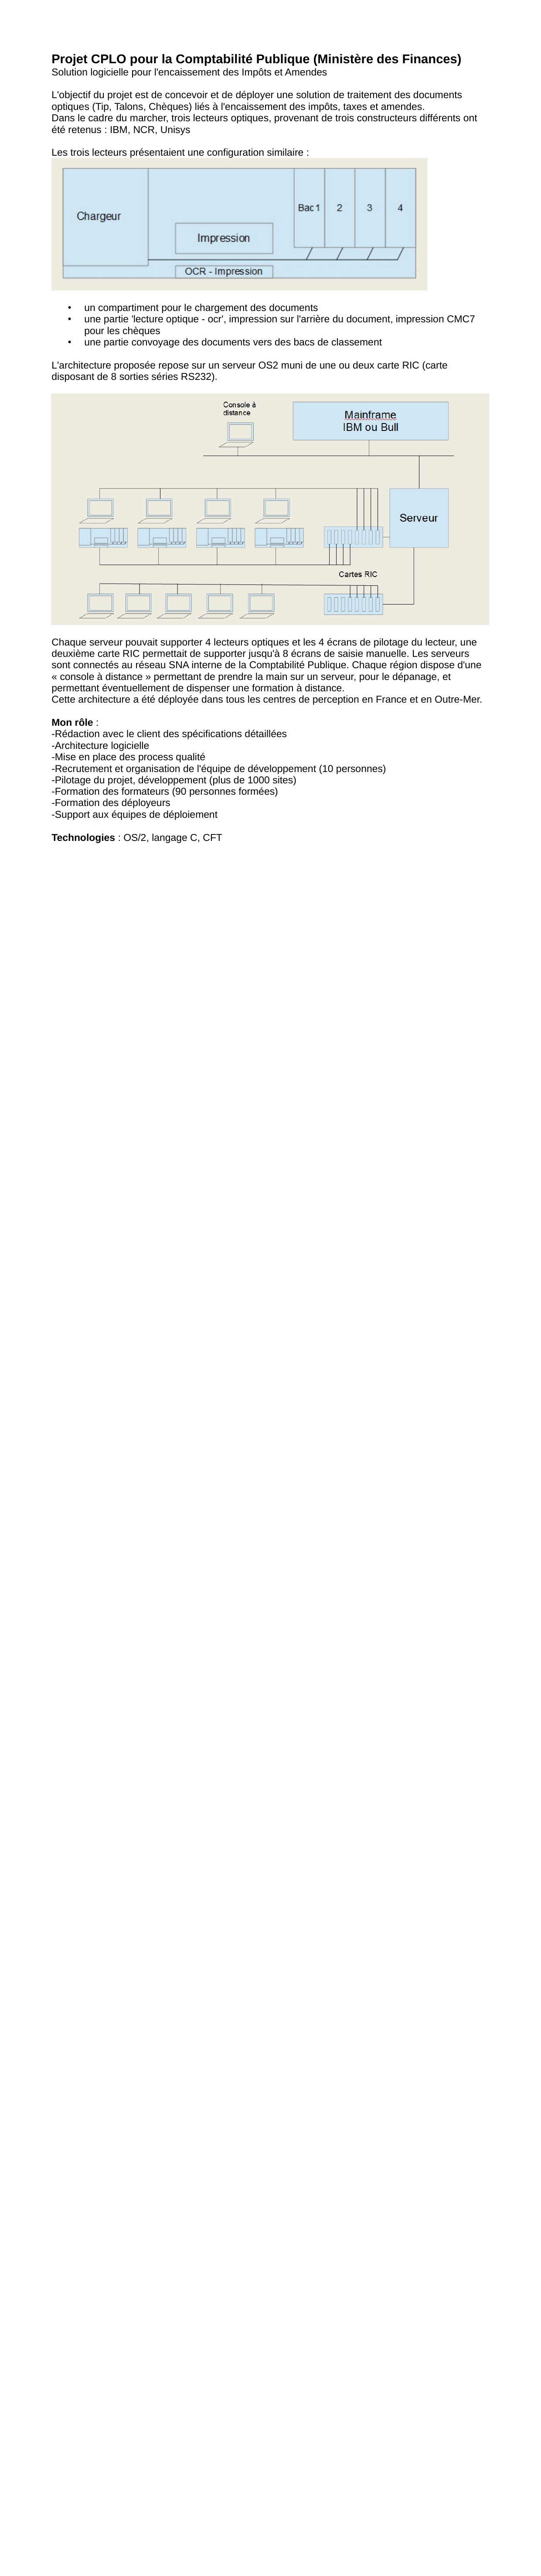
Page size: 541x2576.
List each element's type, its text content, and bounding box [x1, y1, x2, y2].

text -Formation des formateurs (90 personnes formées) [51, 786, 489, 797]
text -Rédaction avec le client des spécifications détaillées [51, 728, 489, 740]
list une partie 'lecture optique - ocr', impression sur l'arrière du document, impression CMC7 pour les chèques [68, 313, 489, 336]
text Chaque serveur pouvait supporter 4 lecteurs optiques et les 4 écrans de pilotage du lecteur, une deuxième carte RIC permettait de supporter jusqu'à 8 écrans de saisie manuelle. Les serveurs sont connectés au réseau SNA interne de la Comptabilité Publique. Chaque région dispose d'une « console à distance » permettant de prendre la main sur un serveur, pour le dépanage, et permettant éventuellement de dispenser une formation à distance. [51, 636, 489, 694]
list une partie convoyage des documents vers des bacs de classement [68, 336, 489, 348]
text -Formation des déployeurs [51, 797, 489, 809]
text L'objectif du projet est de concevoir et de déployer une solution de traitement des documents optiques (Tip, Talons, Chèques) liés à l'encaissement des impôts, taxes et amendes. [51, 89, 489, 112]
text Mon rôle : [51, 717, 489, 728]
text -Support aux équipes de déploiement [51, 809, 489, 820]
text Dans le cadre du marcher, trois lecteurs optiques, provenant de trois constructeurs différents ont été retenus : IBM, NCR, Unisys [51, 112, 489, 135]
picture [51, 158, 428, 290]
list un compartiment pour le chargement des documents [68, 302, 489, 313]
text Solution logicielle pour l'encaissement des Impôts et Amendes [51, 66, 489, 78]
picture [51, 393, 490, 625]
text Technologies : OS/2, langage C, CFT [51, 832, 489, 843]
text -Mise en place des process qualité [51, 751, 489, 762]
text L'architecture proposée repose sur un serveur OS2 muni de une ou deux carte RIC (carte disposant de 8 sorties séries RS232). [51, 359, 489, 382]
text -Recrutement et organisation de l'équipe de développement (10 personnes) [51, 762, 489, 774]
text Cette architecture a été déployée dans tous les centres de perception en France et en Outre-Mer. [51, 694, 489, 705]
text Les trois lecteurs présentaient une configuration similaire : [51, 147, 489, 158]
text -Pilotage du projet, développement (plus de 1000 sites) [51, 774, 489, 786]
text -Architecture logicielle [51, 740, 489, 751]
text Projet CPLO pour la Comptabilité Publique (Ministère des Finances) [51, 51, 489, 66]
